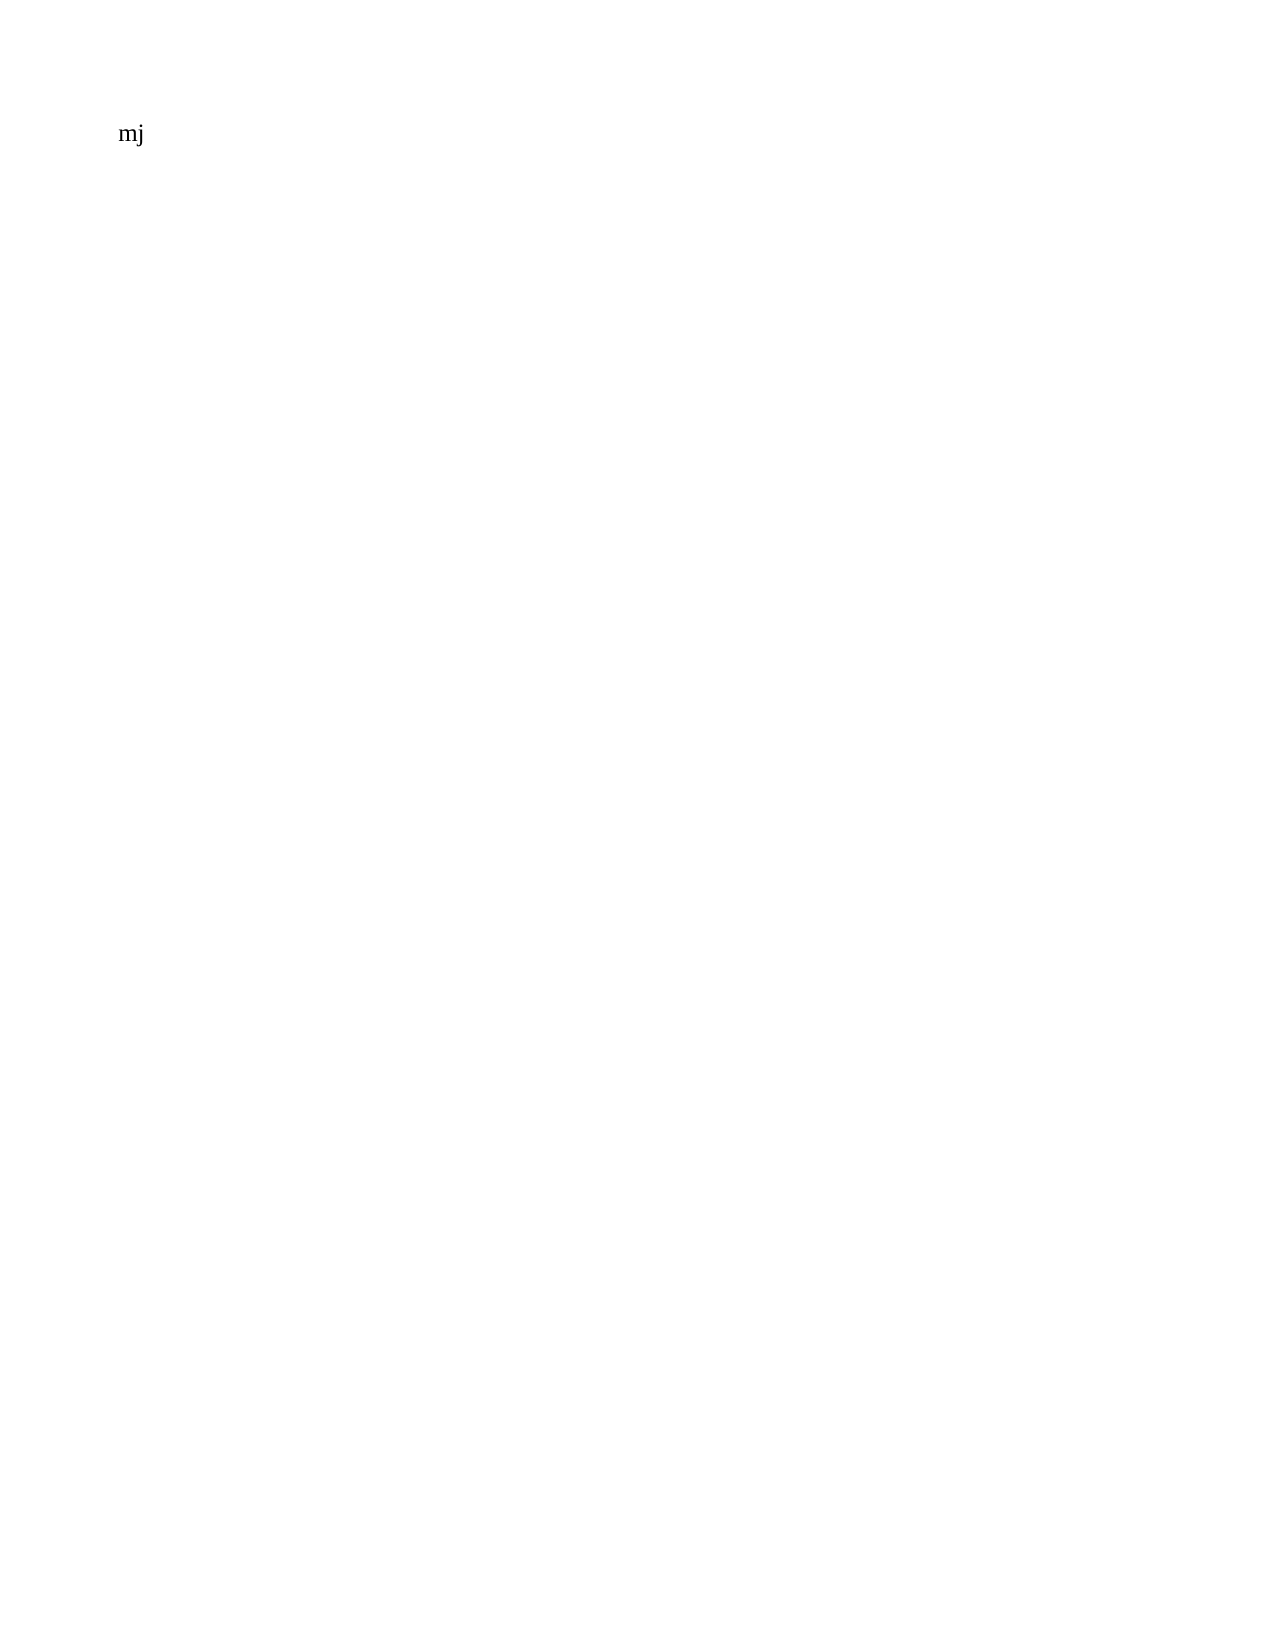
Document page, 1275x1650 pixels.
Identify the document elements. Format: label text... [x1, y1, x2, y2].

text mj [118, 118, 1157, 147]
